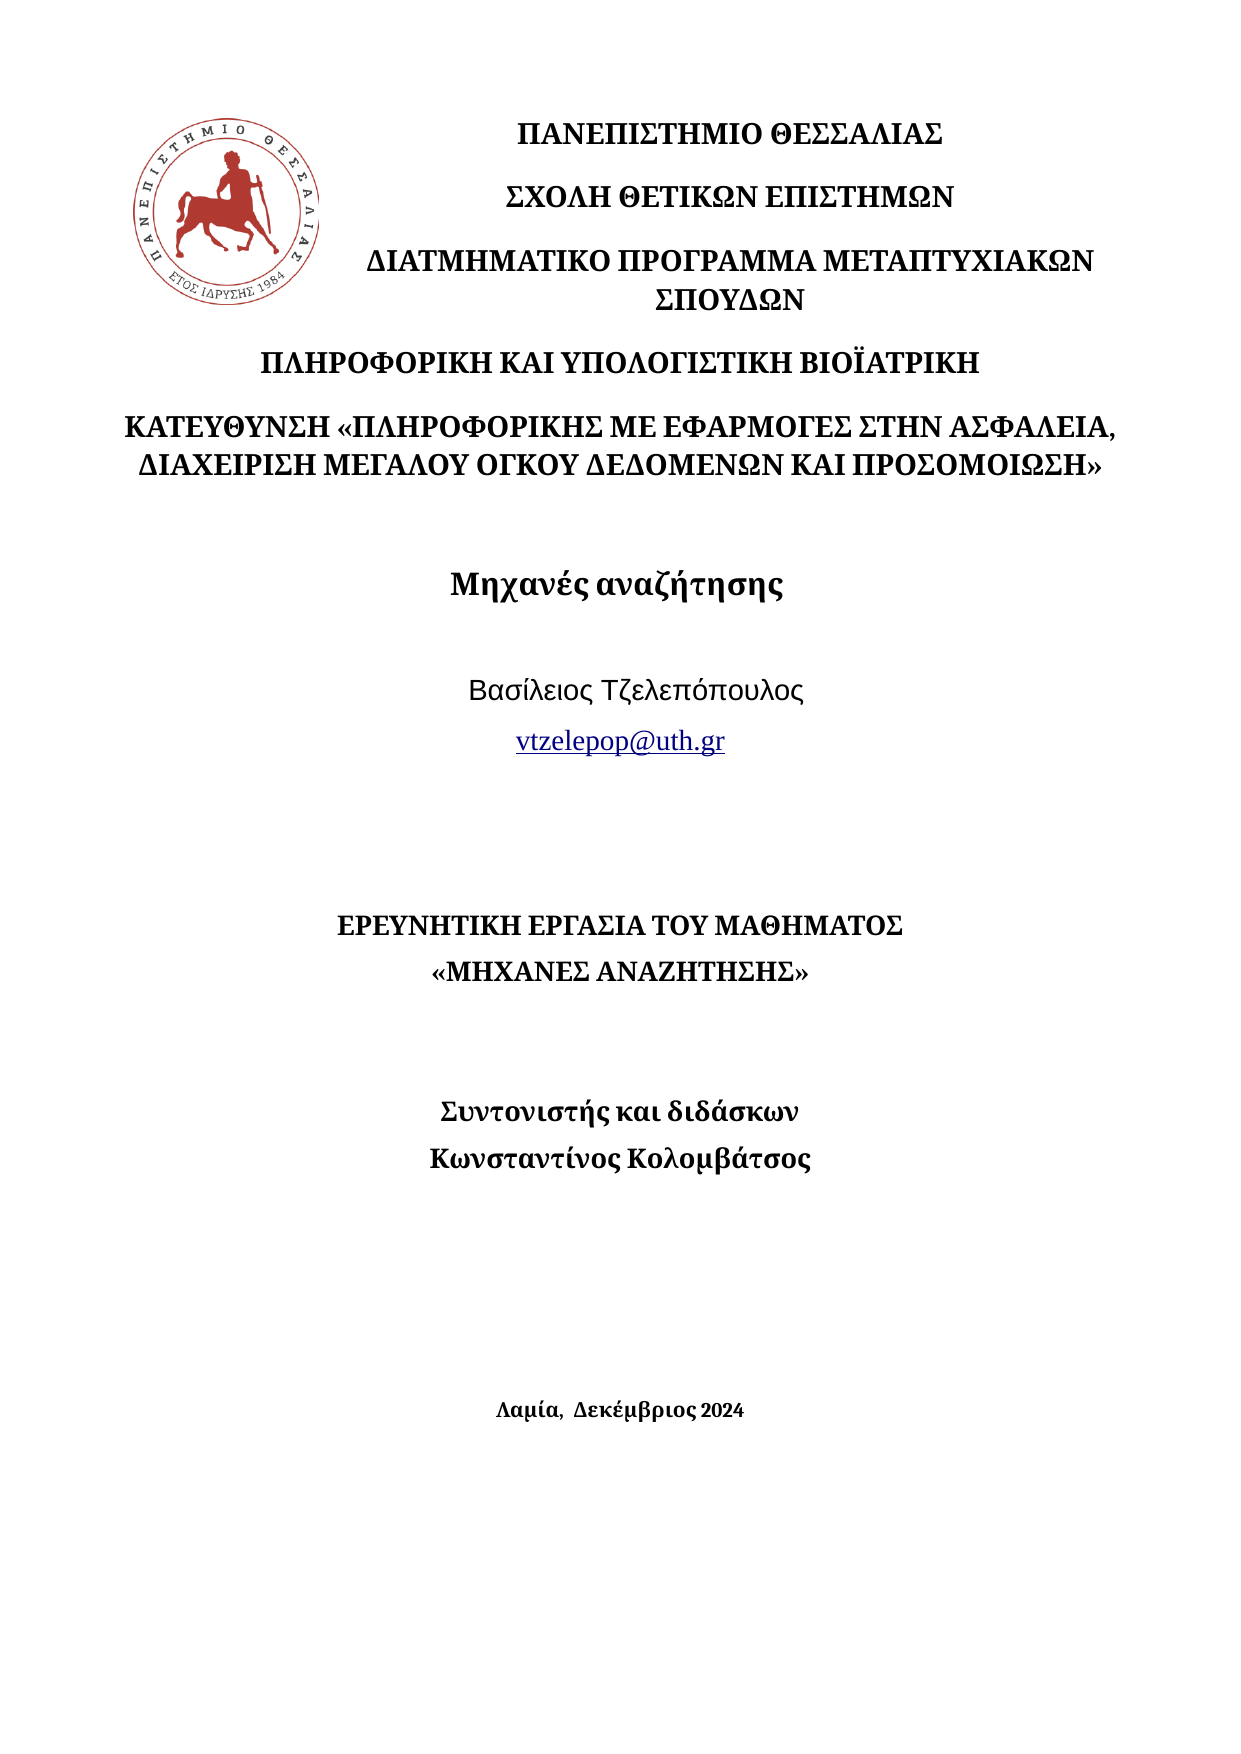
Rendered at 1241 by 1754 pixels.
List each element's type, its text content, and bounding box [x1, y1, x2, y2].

text ΔΙΑΤΜΗΜΑΤΙΚΟ ΠΡΟΓΡΑΜΜΑ ΜΕΤΑΠΤΥΧΙΑΚΩΝ ΣΠΟΥΔΩΝ [118, 245, 1122, 317]
text «ΜΗΧΑΝΕΣ ΑΝΑΖΗΤΗΣΗΣ» [118, 957, 1122, 988]
text [118, 118, 133, 152]
text Μηχανές αναζήτησης [118, 568, 1122, 604]
text ΠΑΝΕΠΙΣΤΗΜΙΟ ΘΕΣΣΑΛΙΑΣ [319, 118, 1122, 152]
text Λαμία, Δεκέμβριος 2024 [118, 1398, 1122, 1422]
text ΕΡΕΥΝΗΤΙΚΗ ΕΡΓΑΣΙΑ ΤΟΥ ΜΑΘΗΜΑΤΟΣ [118, 911, 1122, 942]
text ΣΧΟΛΗ ΘΕΤΙΚΩΝ ΕΠΙΣΤΗΜΩΝ [319, 182, 1122, 215]
subtitle Βασίλειος Τζελεπόπουλος [118, 672, 1122, 706]
text vtzelepop@uth.gr [118, 723, 1122, 757]
text Κωνσταντίνος Κολομβάτσος [118, 1144, 1122, 1175]
text ΚΑΤΕΥΘΥΝΣΗ «ΠΛΗΡΟΦΟΡΙΚΗΣ ΜΕ ΕΦΑΡΜΟΓΕΣ ΣΤΗΝ ΑΣΦΑΛΕΙΑ, ΔΙΑΧΕΙΡΙΣΗ ΜΕΓΑΛΟΥ ΟΓΚΟΥ ΔΕΔΟΜΕΝΩΝ ΚΑΙ ΠΡΟΣΟΜΟΙΩΣΗ» [118, 411, 1122, 483]
text Συντονιστής και διδάσκων [118, 1097, 1122, 1128]
text ΠΛΗΡΟΦΟΡΙΚΗ ΚΑΙ ΥΠΟΛΟΓΙΣΤΙΚΗ ΒΙΟΪΑΤΡΙΚΗ [118, 347, 1122, 381]
text [118, 182, 133, 215]
picture [133, 118, 319, 305]
